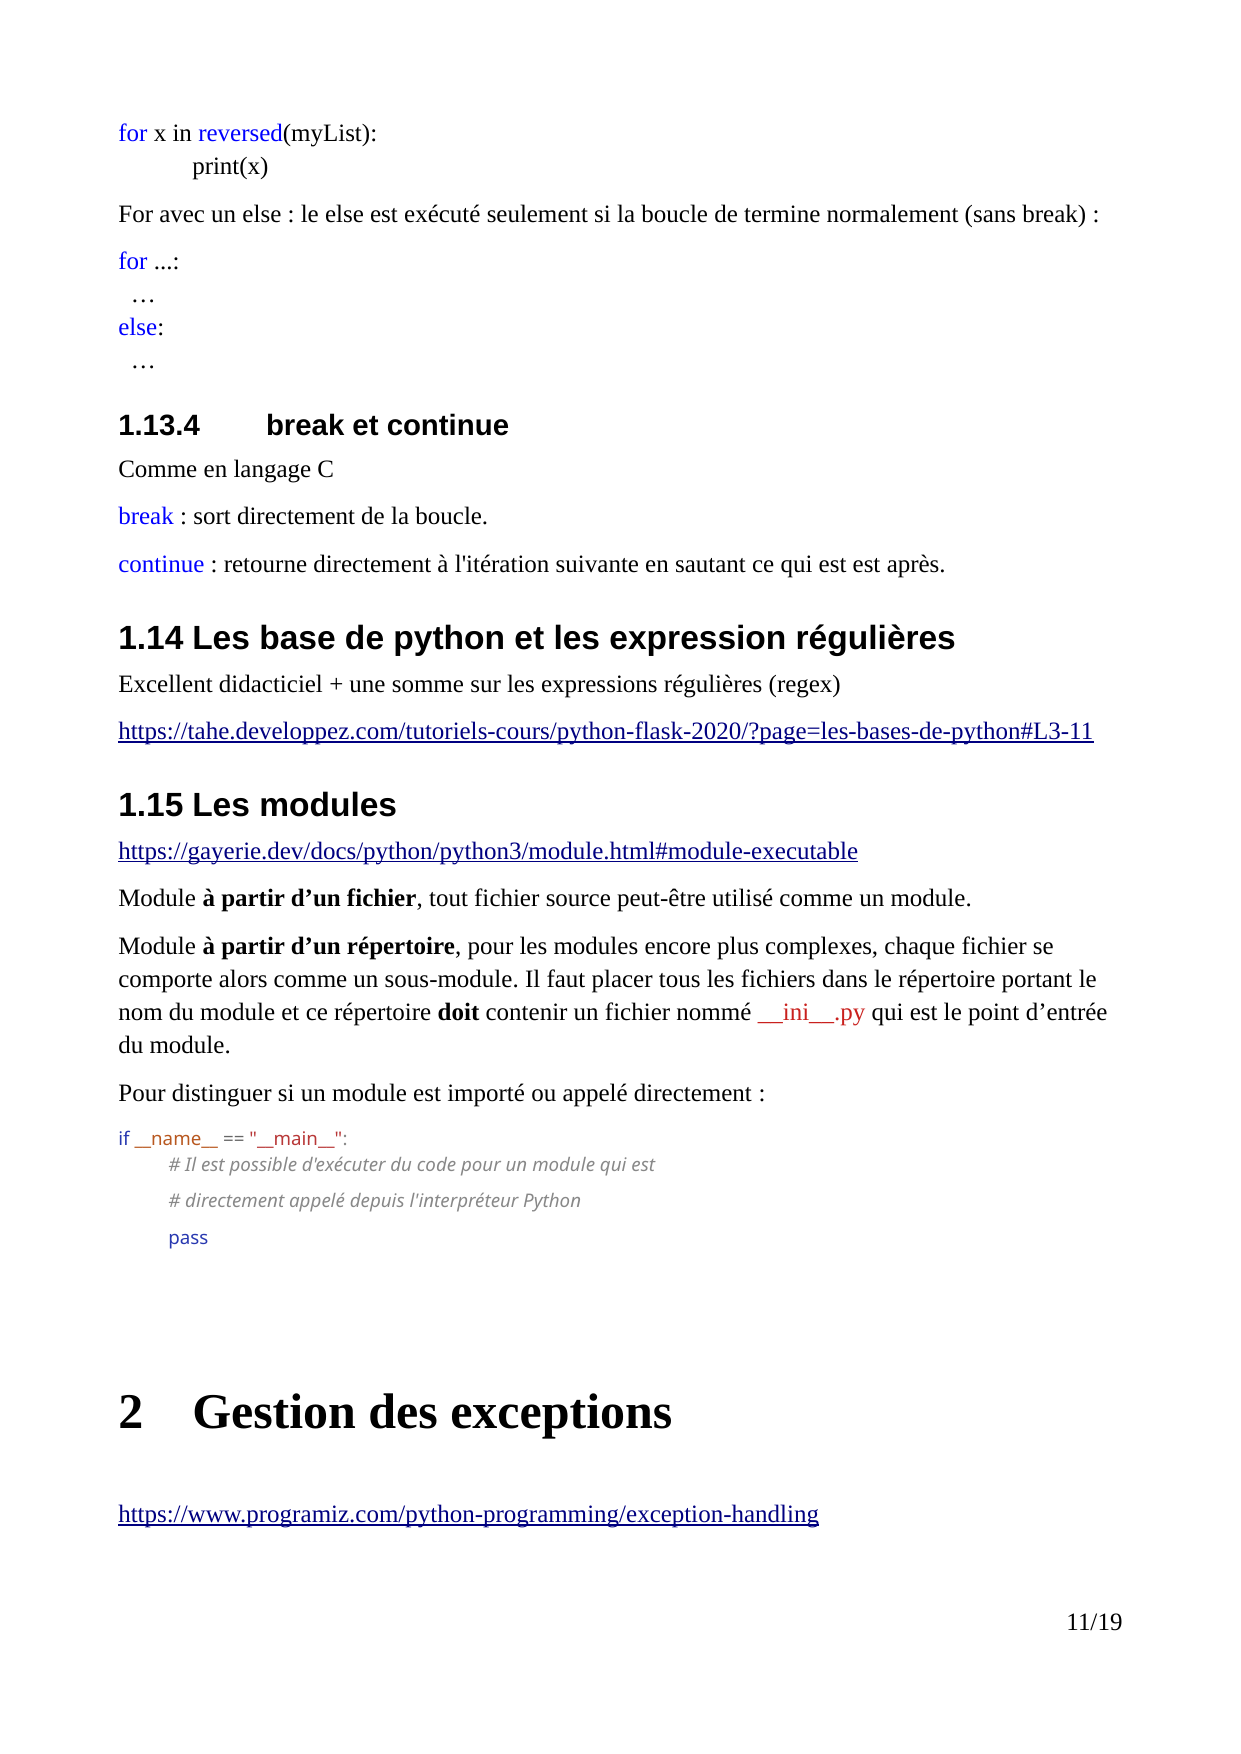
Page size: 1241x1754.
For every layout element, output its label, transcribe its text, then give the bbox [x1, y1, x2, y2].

text for x in reversed(myList): print(x) [118, 118, 1122, 180]
text Pour distinguer si un module est importé ou appelé directement : [118, 1078, 1122, 1106]
text Excellent didacticiel + une somme sur les expressions régulières (regex) [118, 669, 1122, 697]
text # directement appelé depuis l'interpréteur Python [118, 1188, 1122, 1214]
text if __name__ == "__main__": [118, 1125, 1122, 1151]
subtitle Les base de python et les expression régulières [118, 617, 1122, 656]
text For avec un else : le else est exécuté seulement si la boucle de termine normalement (sans break) : [118, 199, 1122, 227]
text for ...: … else: … [118, 246, 1122, 374]
text # Il est possible d'exécuter du code pour un module qui est [118, 1151, 1122, 1177]
text Comme en langage C [118, 454, 1122, 483]
subtitle Les modules [118, 785, 1122, 823]
text https://www.programiz.com/python-programming/exception-handling [118, 1499, 1122, 1528]
text Module à partir d’un répertoire, pour les modules encore plus complexes, chaque fichier se comporte alors comme un sous-module. Il faut placer tous les fichiers dans le répertoire portant le nom du module et ce répertoire doit contenir un fichier nommé __ini__.py qui est le point d’entrée du module. [118, 931, 1122, 1059]
text continue : retourne directement à l'itération suivante en sautant ce qui est est après. [118, 549, 1122, 578]
subtitle Gestion des exceptions [118, 1382, 1122, 1439]
text https://gayerie.dev/docs/python/python3/module.html#module-executable [118, 836, 1122, 864]
text Module à partir d’un fichier, tout fichier source peut-être utilisé comme un module. [118, 883, 1122, 912]
text https://tahe.developpez.com/tutoriels-cours/python-flask-2020/?page=les-bases-de-python#L3-11 [118, 716, 1122, 745]
text break : sort directement de la boucle. [118, 501, 1122, 530]
text pass [118, 1224, 1122, 1251]
subtitle break et continue [118, 408, 1122, 441]
